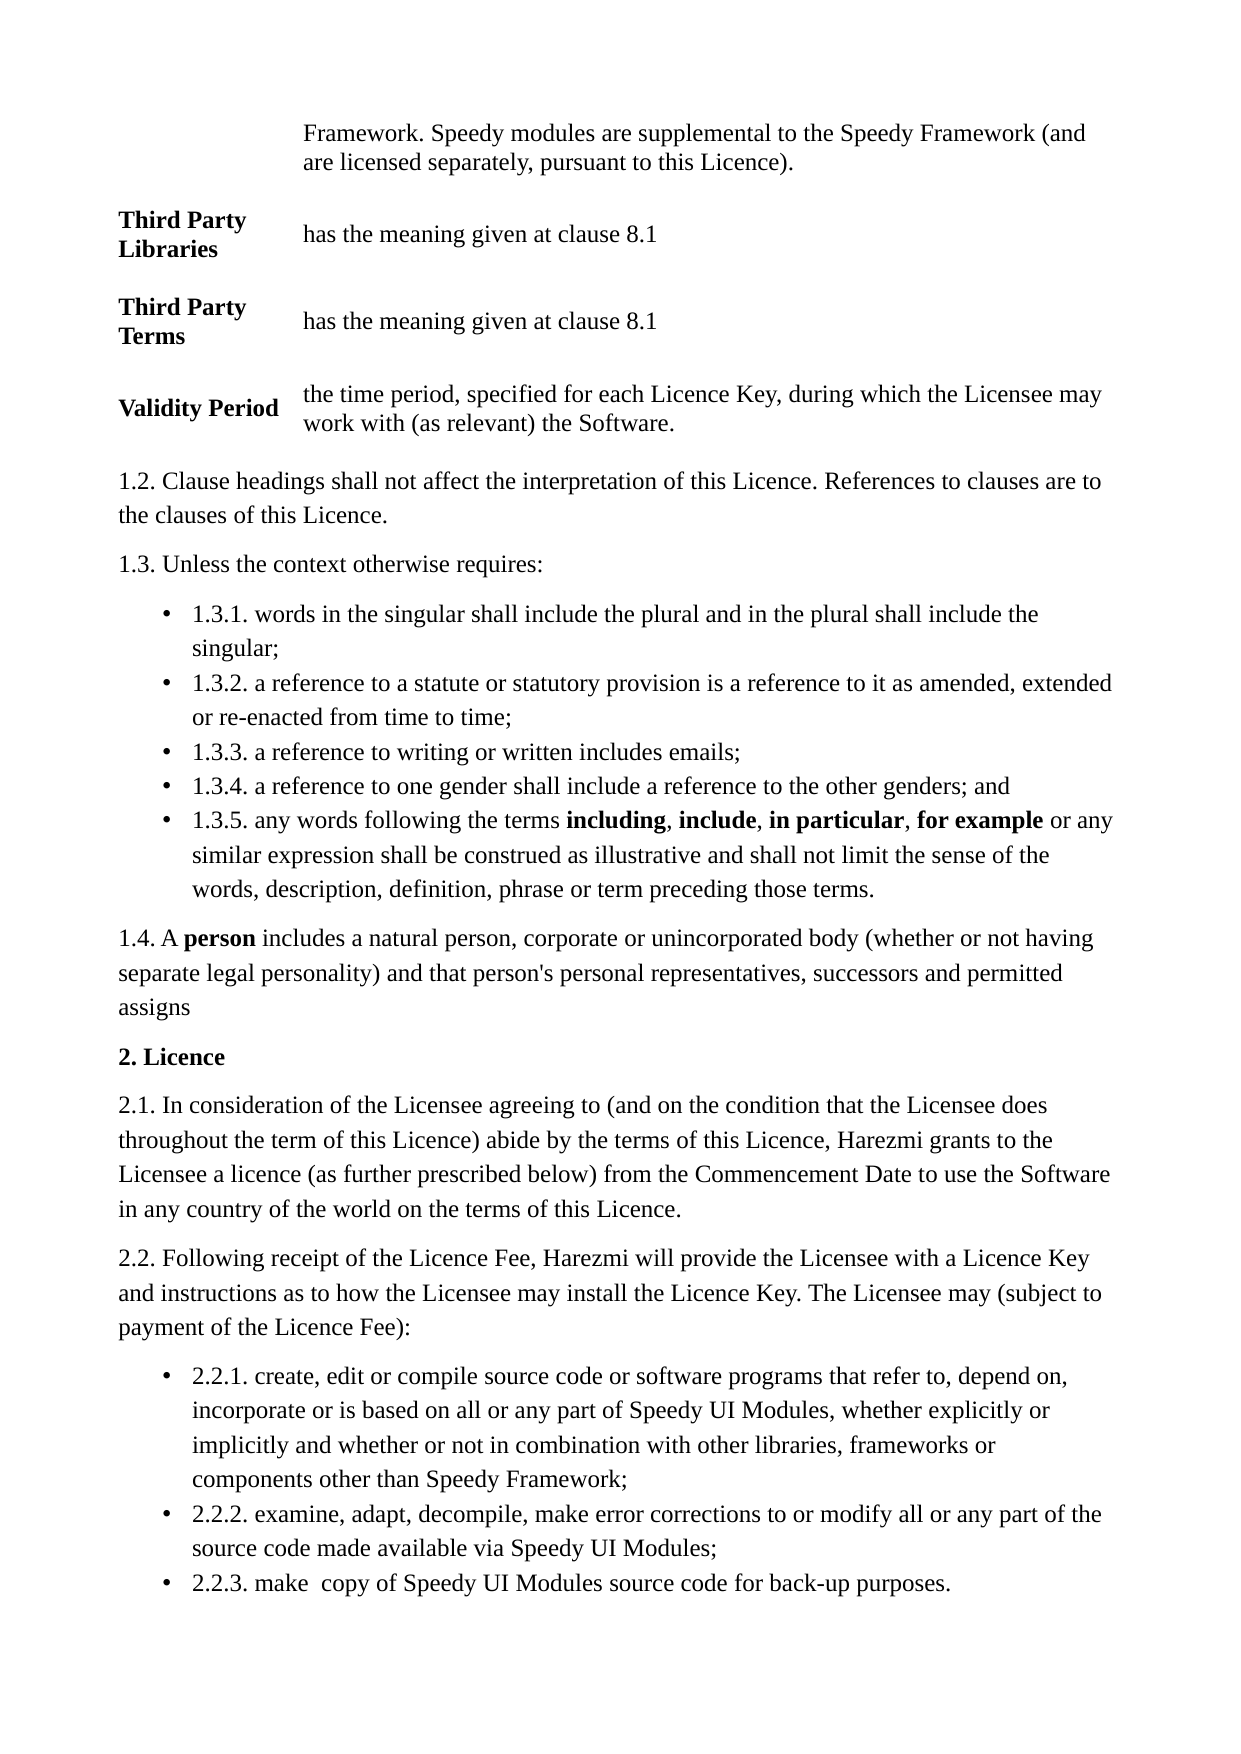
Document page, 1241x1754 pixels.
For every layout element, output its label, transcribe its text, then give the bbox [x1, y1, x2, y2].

table_cell the time period, specified for each Licence Key, during which the Licensee may work with (as relevant) the Software. [303, 379, 1122, 466]
table_cell Validity Period [118, 379, 303, 466]
table_cell Framework. Speedy modules are supplemental to the Speedy Framework (and are licensed separately, pursuant to this Licence). [303, 118, 1122, 205]
list 1.3.1. words in the singular shall include the plural and in the plural shall include the singular; [162, 599, 1122, 662]
list 1.3.4. a reference to one gender shall include a reference to the other genders; and [162, 771, 1122, 800]
table_cell Third Party Terms [118, 292, 303, 379]
text 1.3. Unless the context otherwise requires: [118, 549, 1122, 578]
text 1.2. Clause headings shall not affect the interpretation of this Licence. References to clauses are to the clauses of this Licence. [118, 466, 1122, 529]
list 1.3.5. any words following the terms including, include, in particular, for example or any similar expression shall be construed as illustrative and shall not limit the sense of the words, description, definition, phrase or term preceding those terms. [162, 806, 1122, 903]
table_cell Third Party Libraries [118, 205, 303, 292]
text 2. Licence [118, 1042, 1122, 1070]
list 2.2.1. create, edit or compile source code or software programs that refer to, depend on, incorporate or is based on all or any part of Speedy UI Modules, whether explicitly or implicitly and whether or not in combination with other libraries, frameworks or components other than Speedy Framework; [162, 1361, 1122, 1493]
text 2.2. Following receipt of the Licence Fee, Harezmi will provide the Licensee with a Licence Key and instructions as to how the Licensee may install the Licence Key. The Licensee may (subject to payment of the Licence Fee): [118, 1243, 1122, 1341]
list 2.2.2. examine, adapt, decompile, make error corrections to or modify all or any part of the source code made available via Speedy UI Modules; [162, 1499, 1122, 1562]
text 2.1. In consideration of the Licensee agreeing to (and on the condition that the Licensee does throughout the term of this Licence) abide by the terms of this Licence, Harezmi grants to the Licensee a licence (as further prescribed below) from the Commencement Date to use the Software in any country of the world on the terms of this Licence. [118, 1091, 1122, 1223]
list 2.2.3. make copy of Speedy UI Modules source code for back-up purposes. [162, 1568, 1122, 1597]
table_cell has the meaning given at clause 8.1 [303, 292, 1122, 379]
table_cell has the meaning given at clause 8.1 [303, 205, 1122, 292]
text 1.4. A person includes a natural person, corporate or unincorporated body (whether or not having separate legal personality) and that person's personal representatives, successors and permitted assigns [118, 923, 1122, 1021]
list 1.3.2. a reference to a statute or statutory provision is a reference to it as amended, extended or re-enacted from time to time; [162, 668, 1122, 731]
table_cell [118, 118, 303, 205]
list 1.3.3. a reference to writing or written includes emails; [162, 737, 1122, 765]
